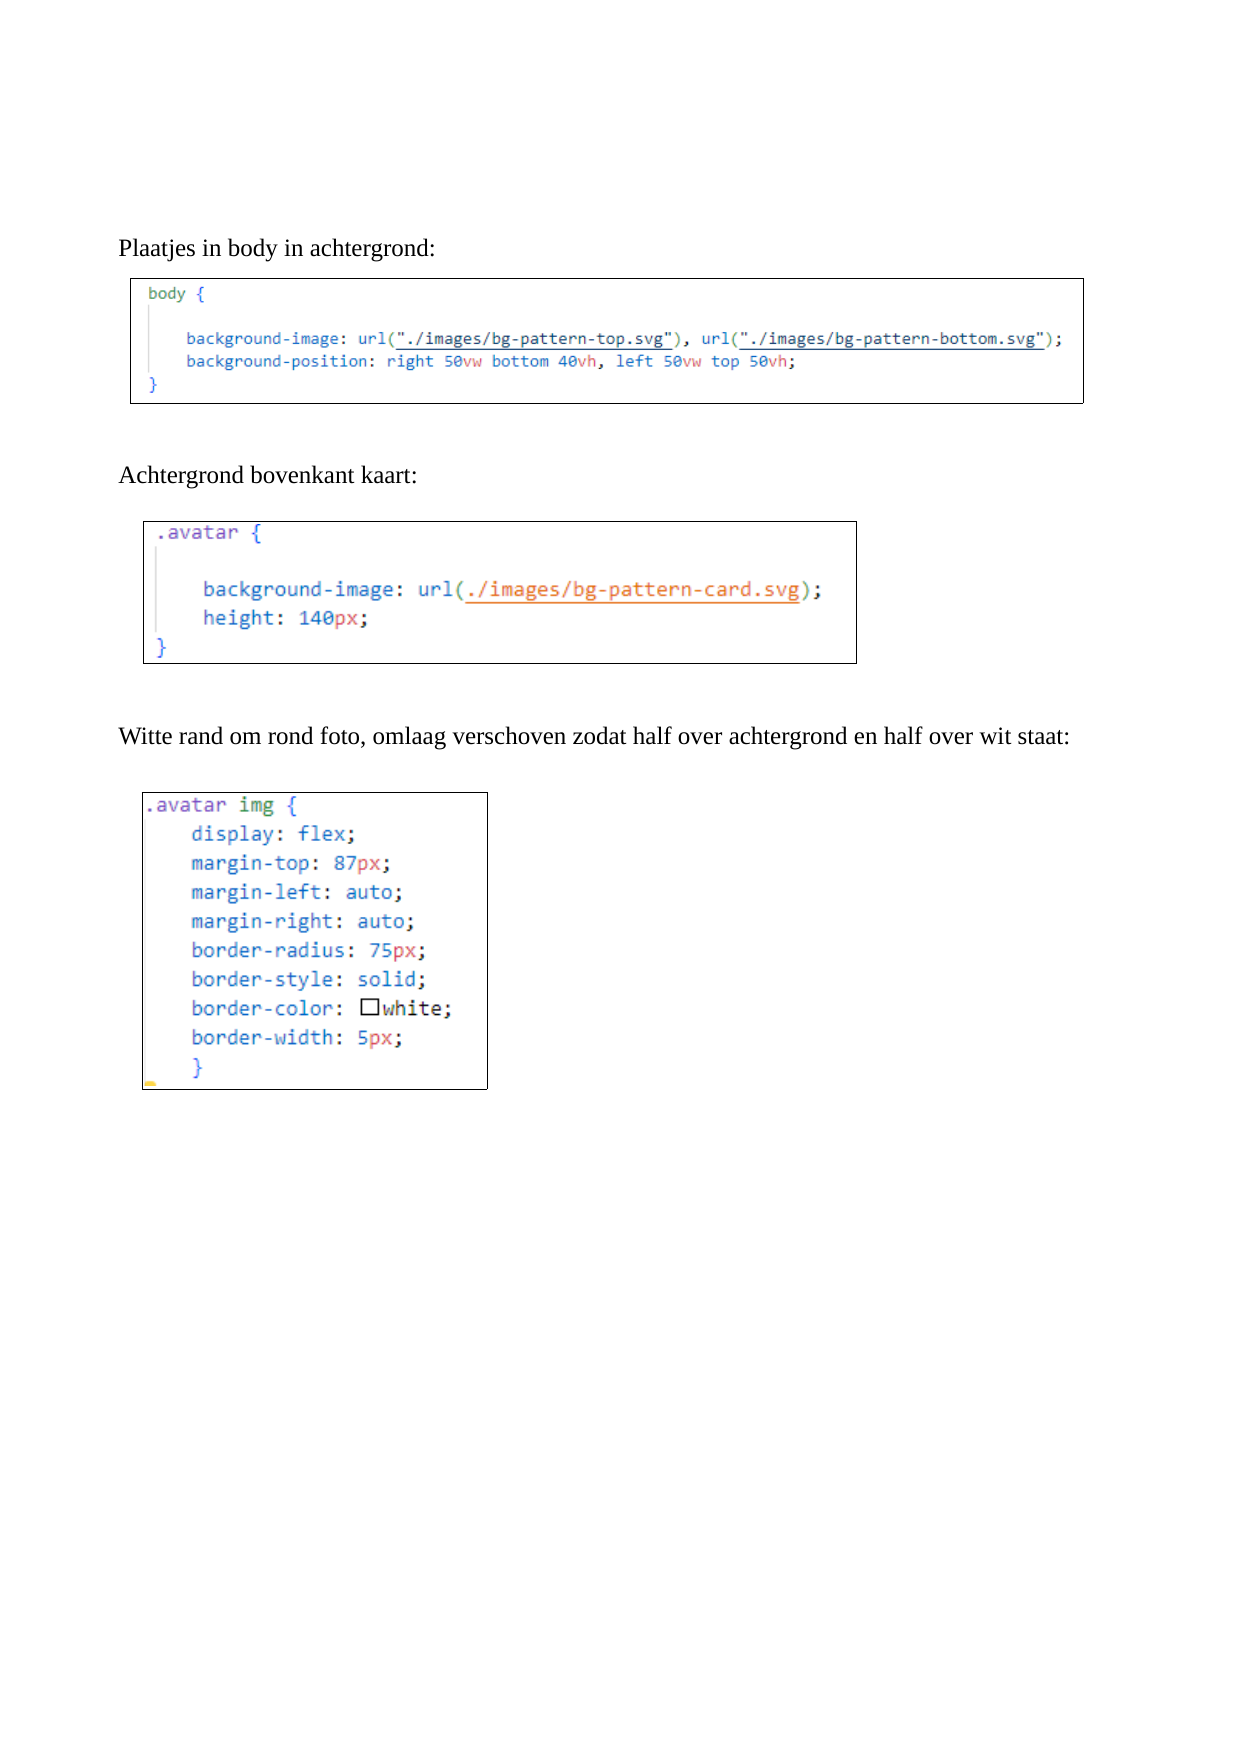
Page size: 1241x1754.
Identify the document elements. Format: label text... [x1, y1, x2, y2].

picture [146, 524, 853, 661]
text Plaatjes in body in achtergrond: [118, 233, 1122, 262]
picture [132, 281, 1080, 400]
text Witte rand om rond foto, omlaag verschoven zodat half over achtergrond en half over wit staat: [118, 721, 1122, 750]
text Achtergrond bovenkant kaart: [118, 460, 1122, 489]
picture [144, 795, 484, 1086]
